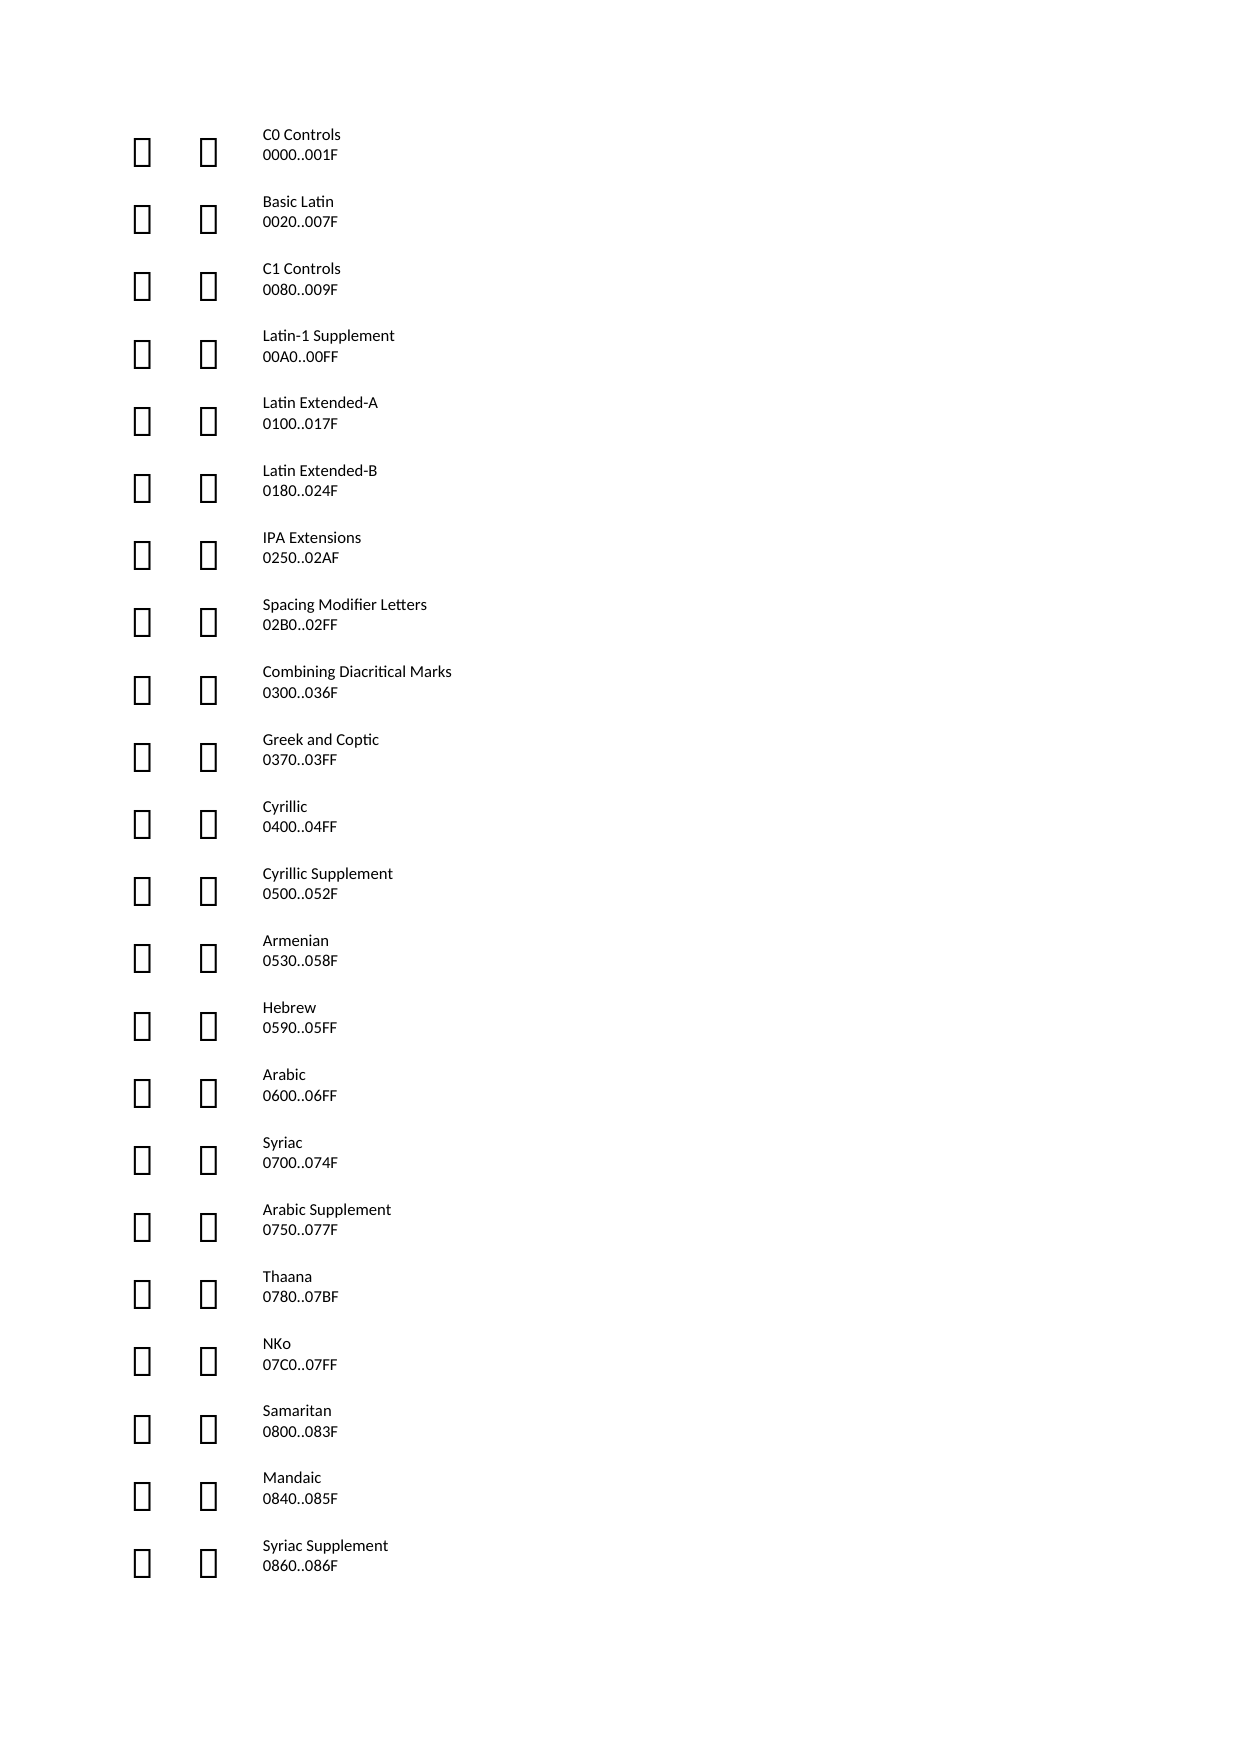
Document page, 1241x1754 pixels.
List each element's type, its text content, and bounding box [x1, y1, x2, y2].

table_cell 󷐋 [185, 857, 251, 924]
table_cell 󷈕 [118, 1529, 184, 1596]
table_cell Latin Extended-A 0100..017F [251, 387, 643, 454]
table_cell 󷐈 [185, 656, 251, 723]
table_cell 󷐅 [185, 454, 251, 521]
table_cell 󷐏 [185, 1126, 251, 1193]
table_cell 󷈇 [118, 589, 184, 656]
table_cell 󷈑 [118, 1260, 184, 1327]
table_cell Cyrillic 0400..04FF [251, 790, 643, 857]
table_cell Mandaic 0840..085F [251, 1462, 643, 1529]
table_cell Combining Diacritical Marks 0300..036F [251, 656, 643, 723]
table_cell Greek and Coptic 0370..03FF [251, 723, 643, 790]
table_cell Armenian 0530..058F [251, 924, 643, 992]
table_cell Syriac 0700..074F [251, 1126, 643, 1193]
table_cell 󷈊 [118, 790, 184, 857]
table_cell Arabic Supplement 0750..077F [251, 1193, 643, 1260]
table_cell 󷐊 [185, 790, 251, 857]
table_cell 󷈅 [118, 454, 184, 521]
table_cell 󷈒 [118, 1328, 184, 1395]
table_cell 󷐒 [185, 1328, 251, 1395]
table_cell 󷈎 [118, 1059, 184, 1126]
table_cell Latin Extended-B 0180..024F [251, 454, 643, 521]
table_cell 󷈌 [118, 924, 184, 992]
table_cell 󷈁 [118, 185, 184, 252]
table_cell 󷐁 [185, 185, 251, 252]
table_cell Thaana 0780..07BF [251, 1260, 643, 1327]
table_cell NKo 07C0..07FF [251, 1328, 643, 1395]
table_cell 󷐐 [185, 1193, 251, 1260]
table_cell 󷈍 [118, 992, 184, 1059]
table_cell 󷈏 [118, 1126, 184, 1193]
table_cell 󷐕 [185, 1529, 251, 1596]
table_cell Samaritan 0800..083F [251, 1395, 643, 1462]
table_cell 󷈈 [118, 656, 184, 723]
table_cell Latin-1 Supplement 00A0..00FF [251, 320, 643, 387]
table_cell 󷐂 [185, 253, 251, 320]
table_cell 󷐔 [185, 1462, 251, 1529]
table_cell IPA Extensions 0250..02AF [251, 521, 643, 588]
table_cell 󷈐 [118, 1193, 184, 1260]
table_cell Spacing Modifier Letters 02B0..02FF [251, 589, 643, 656]
table_cell 󷐎 [185, 1059, 251, 1126]
table_header 󷈀 [118, 118, 184, 185]
table_cell Hebrew 0590..05FF [251, 992, 643, 1059]
table_cell 󷐌 [185, 924, 251, 992]
table_cell 󷐇 [185, 589, 251, 656]
table_header C0 Controls 0000..001F [251, 118, 643, 185]
table_header 󷐀 [185, 118, 251, 185]
table_cell 󷐓 [185, 1395, 251, 1462]
table_cell 󷈆 [118, 521, 184, 588]
table_cell 󷈋 [118, 857, 184, 924]
table_cell Syriac Supplement 0860..086F [251, 1529, 643, 1596]
table_cell 󷐉 [185, 723, 251, 790]
table_cell Cyrillic Supplement 0500..052F [251, 857, 643, 924]
table_cell 󷐑 [185, 1260, 251, 1327]
table_cell 󷐄 [185, 387, 251, 454]
table_cell 󷈉 [118, 723, 184, 790]
table_cell 󷈂 [118, 253, 184, 320]
table_cell 󷐆 [185, 521, 251, 588]
table_cell Arabic 0600..06FF [251, 1059, 643, 1126]
table_cell 󷈓 [118, 1395, 184, 1462]
table_cell 󷐃 [185, 320, 251, 387]
table_cell 󷈃 [118, 320, 184, 387]
table_cell Basic Latin 0020..007F [251, 185, 643, 252]
table_cell 󷈄 [118, 387, 184, 454]
table_cell 󷈔 [118, 1462, 184, 1529]
table_cell 󷐍 [185, 992, 251, 1059]
table_cell C1 Controls 0080..009F [251, 253, 643, 320]
